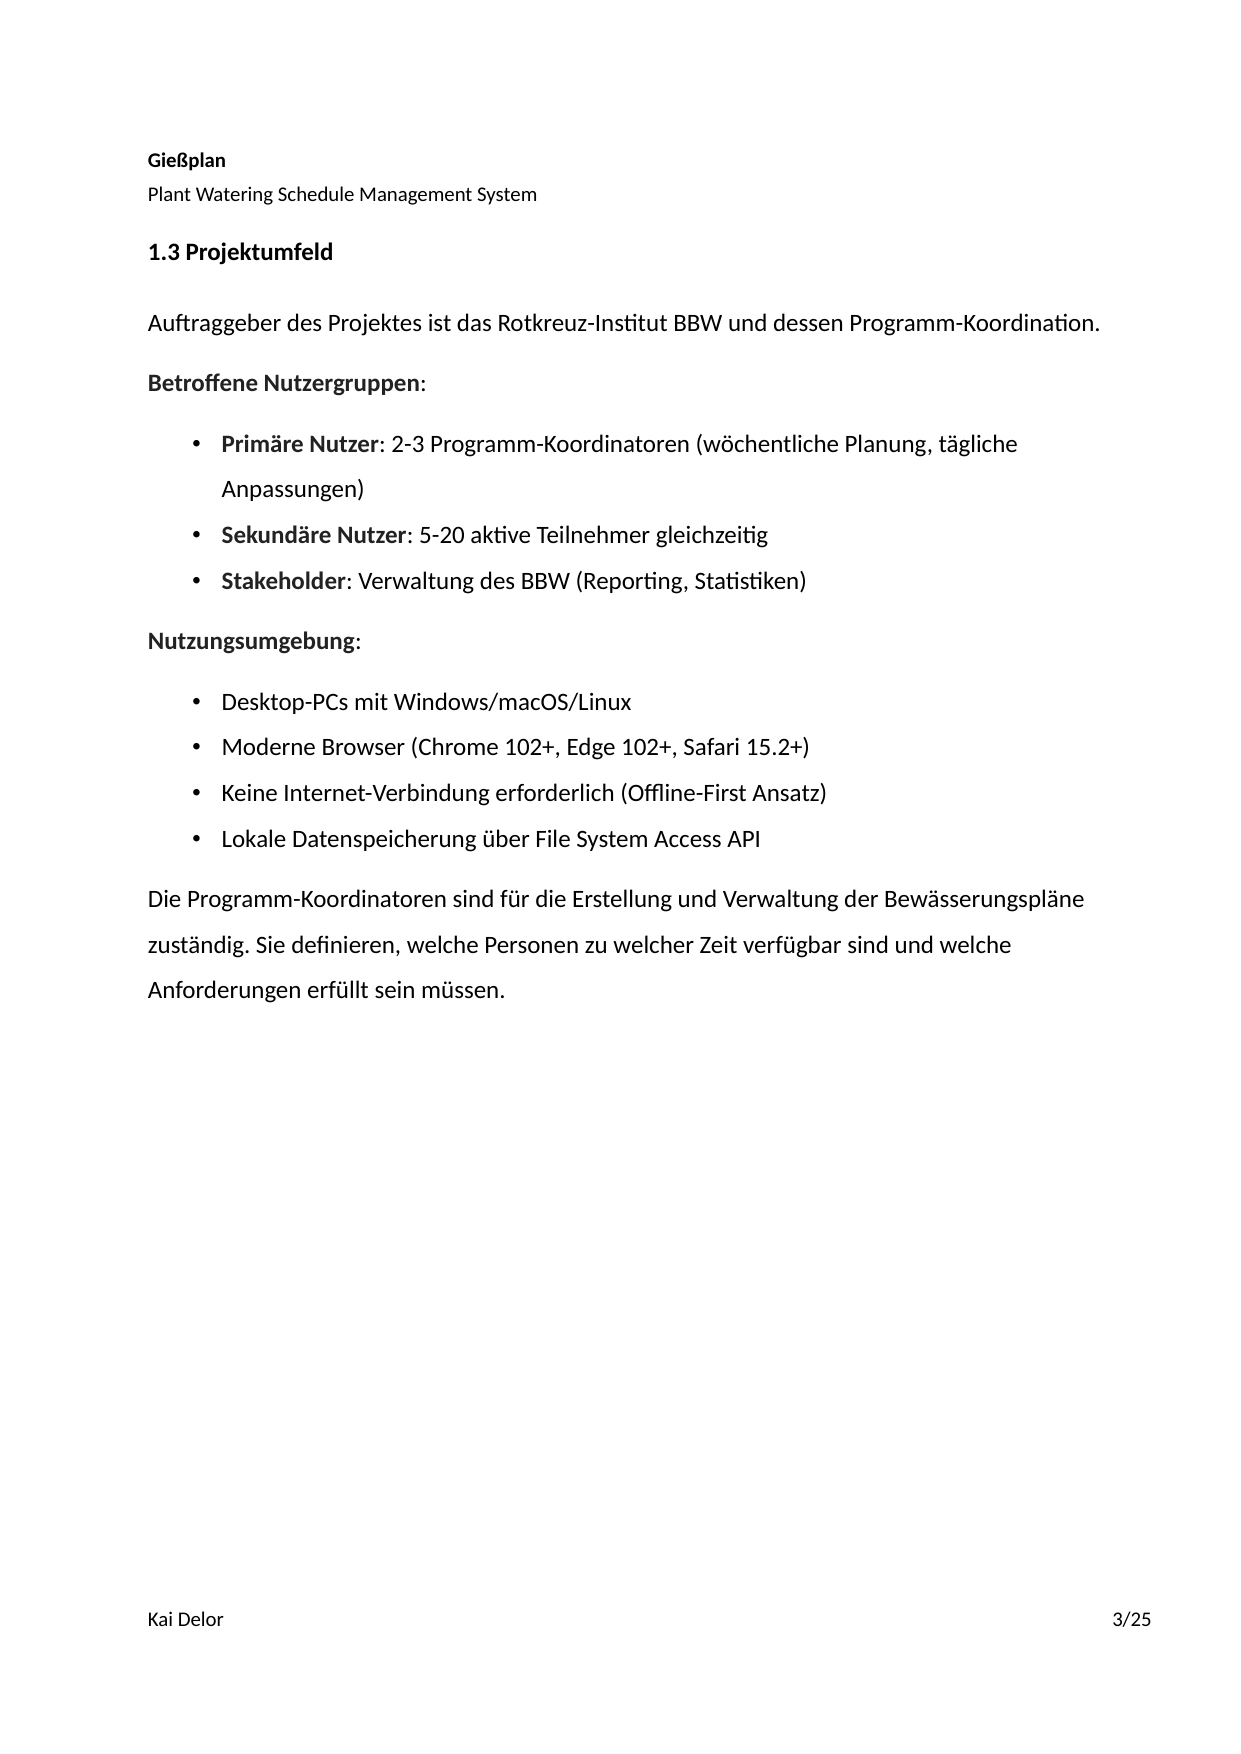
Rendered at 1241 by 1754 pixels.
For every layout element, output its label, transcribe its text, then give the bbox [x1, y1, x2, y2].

list Lokale Datenspeicherung über File System Access API [192, 823, 1152, 853]
text Auftraggeber des Projektes ist das Rotkreuz-Institut BBW und dessen Programm-Koordination. [148, 307, 1152, 338]
text Betroffene Nutzergruppen: [148, 368, 1152, 398]
subtitle 1.3 Projektumfeld [148, 237, 1152, 267]
text Die Programm-Koordinatoren sind für die Erstellung und Verwaltung der Bewässerungspläne zuständig. Sie definieren, welche Personen zu welcher Zeit verfügbar sind und welche Anforderungen erfüllt sein müssen. [148, 883, 1152, 1005]
list Stakeholder: Verwaltung des BBW (Reporting, Statistiken) [192, 565, 1152, 596]
list Moderne Browser (Chrome 102+, Edge 102+, Safari 15.2+) [192, 731, 1152, 762]
list Sekundäre Nutzer: 5-20 aktive Teilnehmer gleichzeitig [192, 519, 1152, 550]
list Primäre Nutzer: 2-3 Programm-Koordinatoren (wöchentliche Planung, tägliche Anpassungen) [192, 428, 1152, 504]
list Desktop-PCs mit Windows/macOS/Linux [192, 686, 1152, 716]
text Nutzungsumgebung: [148, 625, 1152, 656]
list Keine Internet-Verbindung erforderlich (Offline-First Ansatz) [192, 777, 1152, 808]
